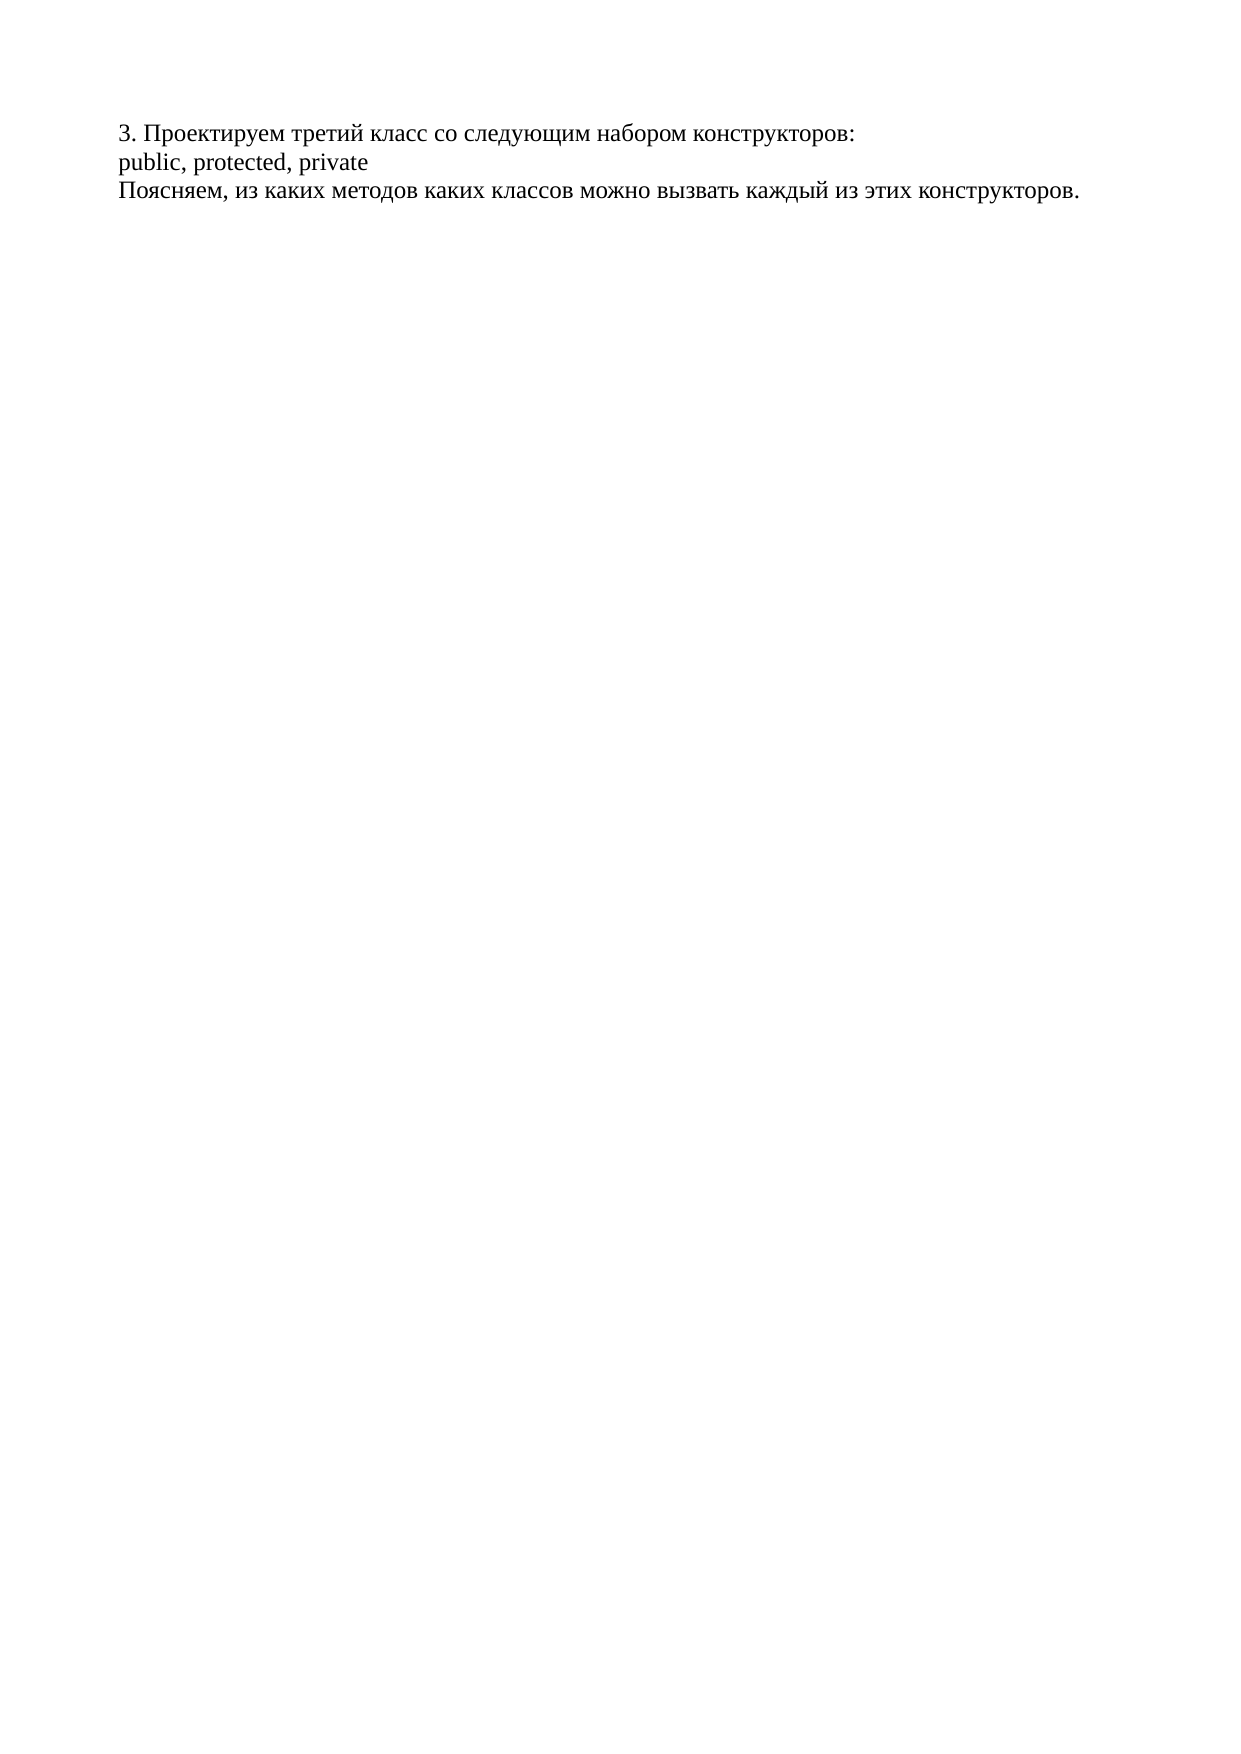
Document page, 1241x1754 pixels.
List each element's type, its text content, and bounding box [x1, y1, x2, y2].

text 3. Проектируем третий класс со следующим набором конструкторов: [118, 118, 1122, 147]
text public, protected, private [118, 147, 1122, 176]
text Поясняем, из каких методов каких классов можно вызвать каждый из этих конструкторов. [118, 176, 1122, 204]
